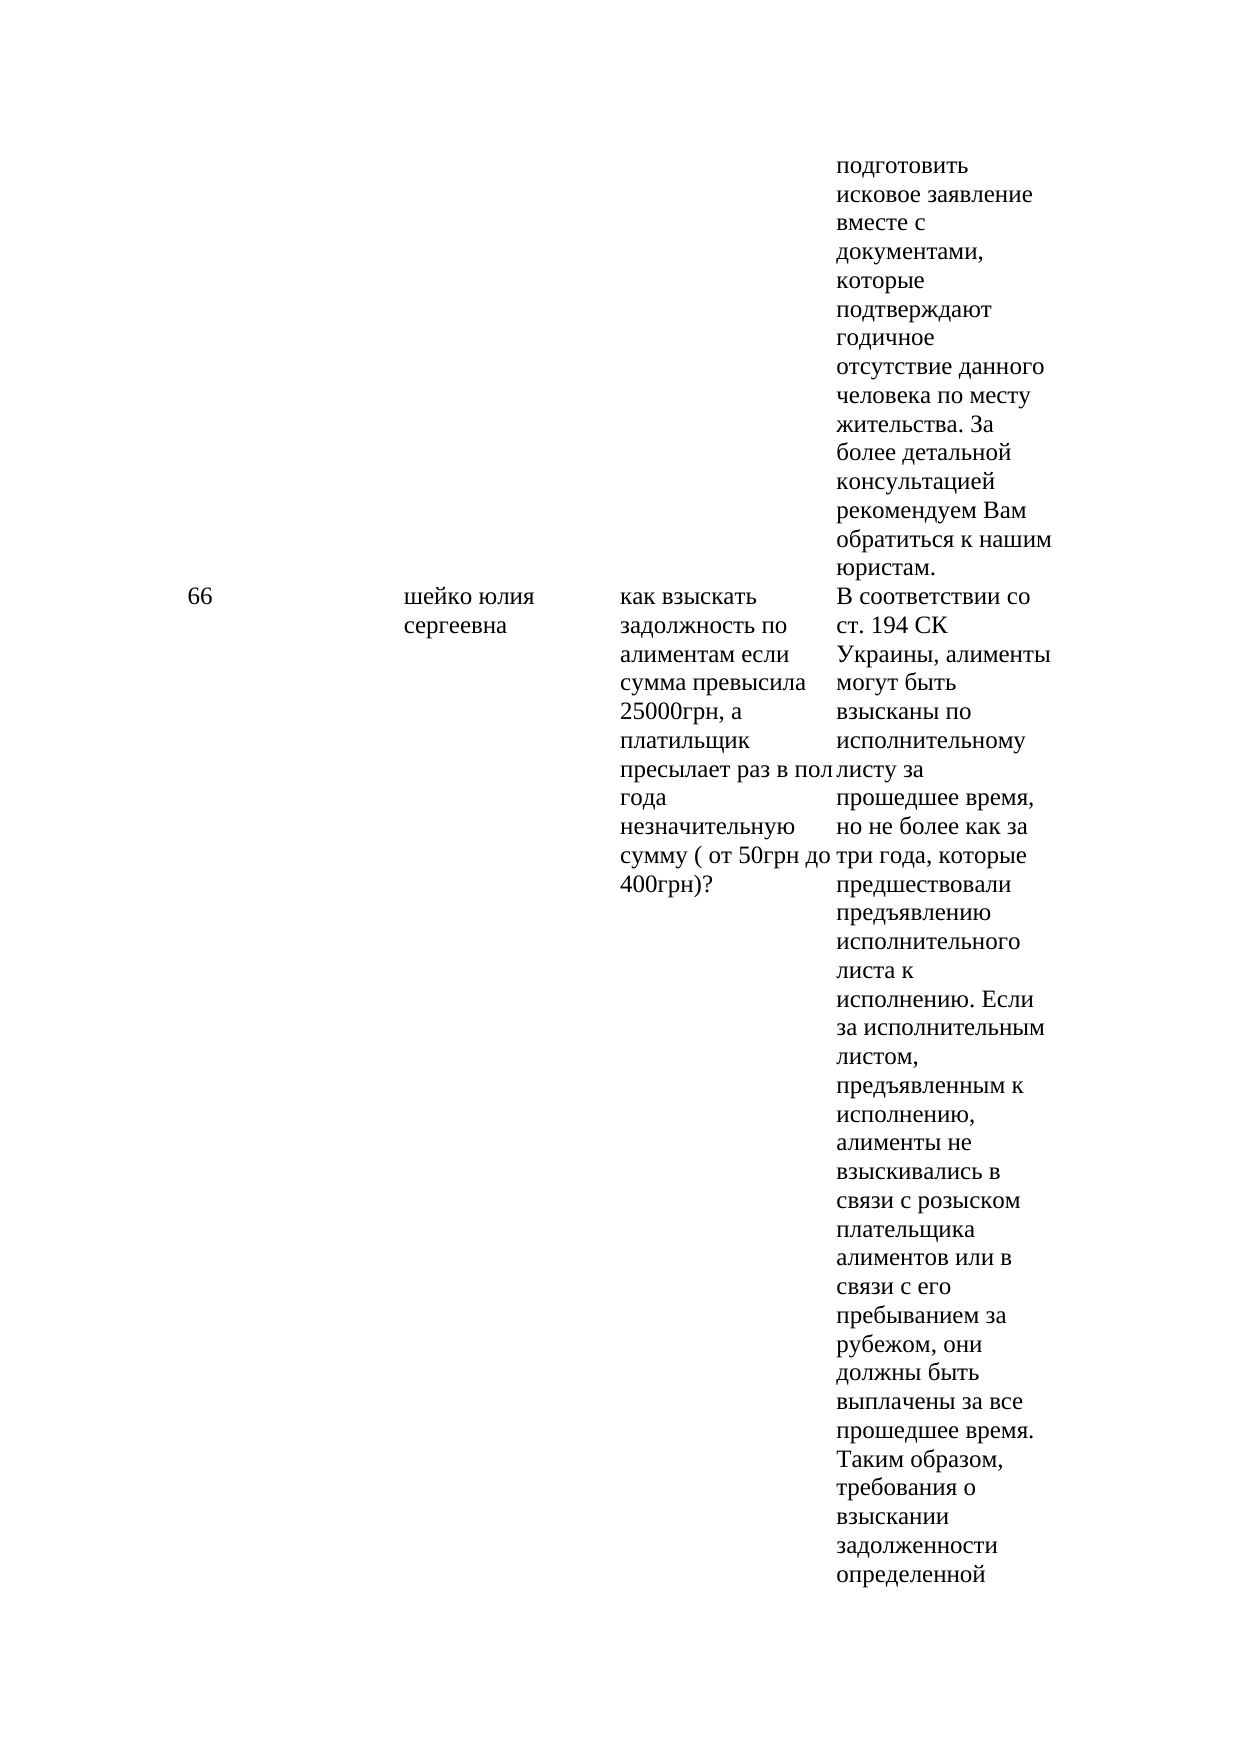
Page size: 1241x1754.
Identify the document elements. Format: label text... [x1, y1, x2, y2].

table_cell [620, 150, 836, 581]
table_cell [404, 150, 620, 581]
table_cell шейко юлия сергеевна [404, 581, 620, 1587]
table_cell подготовить исковое заявление вместе с документами, которые подтверждают годичное отсутствие данного человека по месту жительства. За более детальной консультацией рекомендуем Вам обратиться к нашим юристам. [836, 150, 1053, 581]
table_cell как взыскать задолжность по алиментам если сумма превысила 25000грн, а платильщик пресылает раз в пол года незначительную сумму ( от 50грн до 400грн)? [620, 581, 836, 1587]
table_cell 66 [188, 581, 404, 1587]
table_cell В соответствии со ст. 194 СК Украины, алименты могут быть взысканы по исполнительному листу за прошедшее время, но не более как за три года, которые предшествовали предъявлению исполнительного листа к исполнению. Если за исполнительным листом, предъявленным к исполнению, алименты не взыскивались в связи с розыском плательщика алиментов или в связи с его пребыванием за рубежом, они должны быть выплачены за все прошедшее время. Таким образом, требования о взыскании задолженности определенной [836, 581, 1053, 1587]
table_cell [188, 150, 404, 581]
